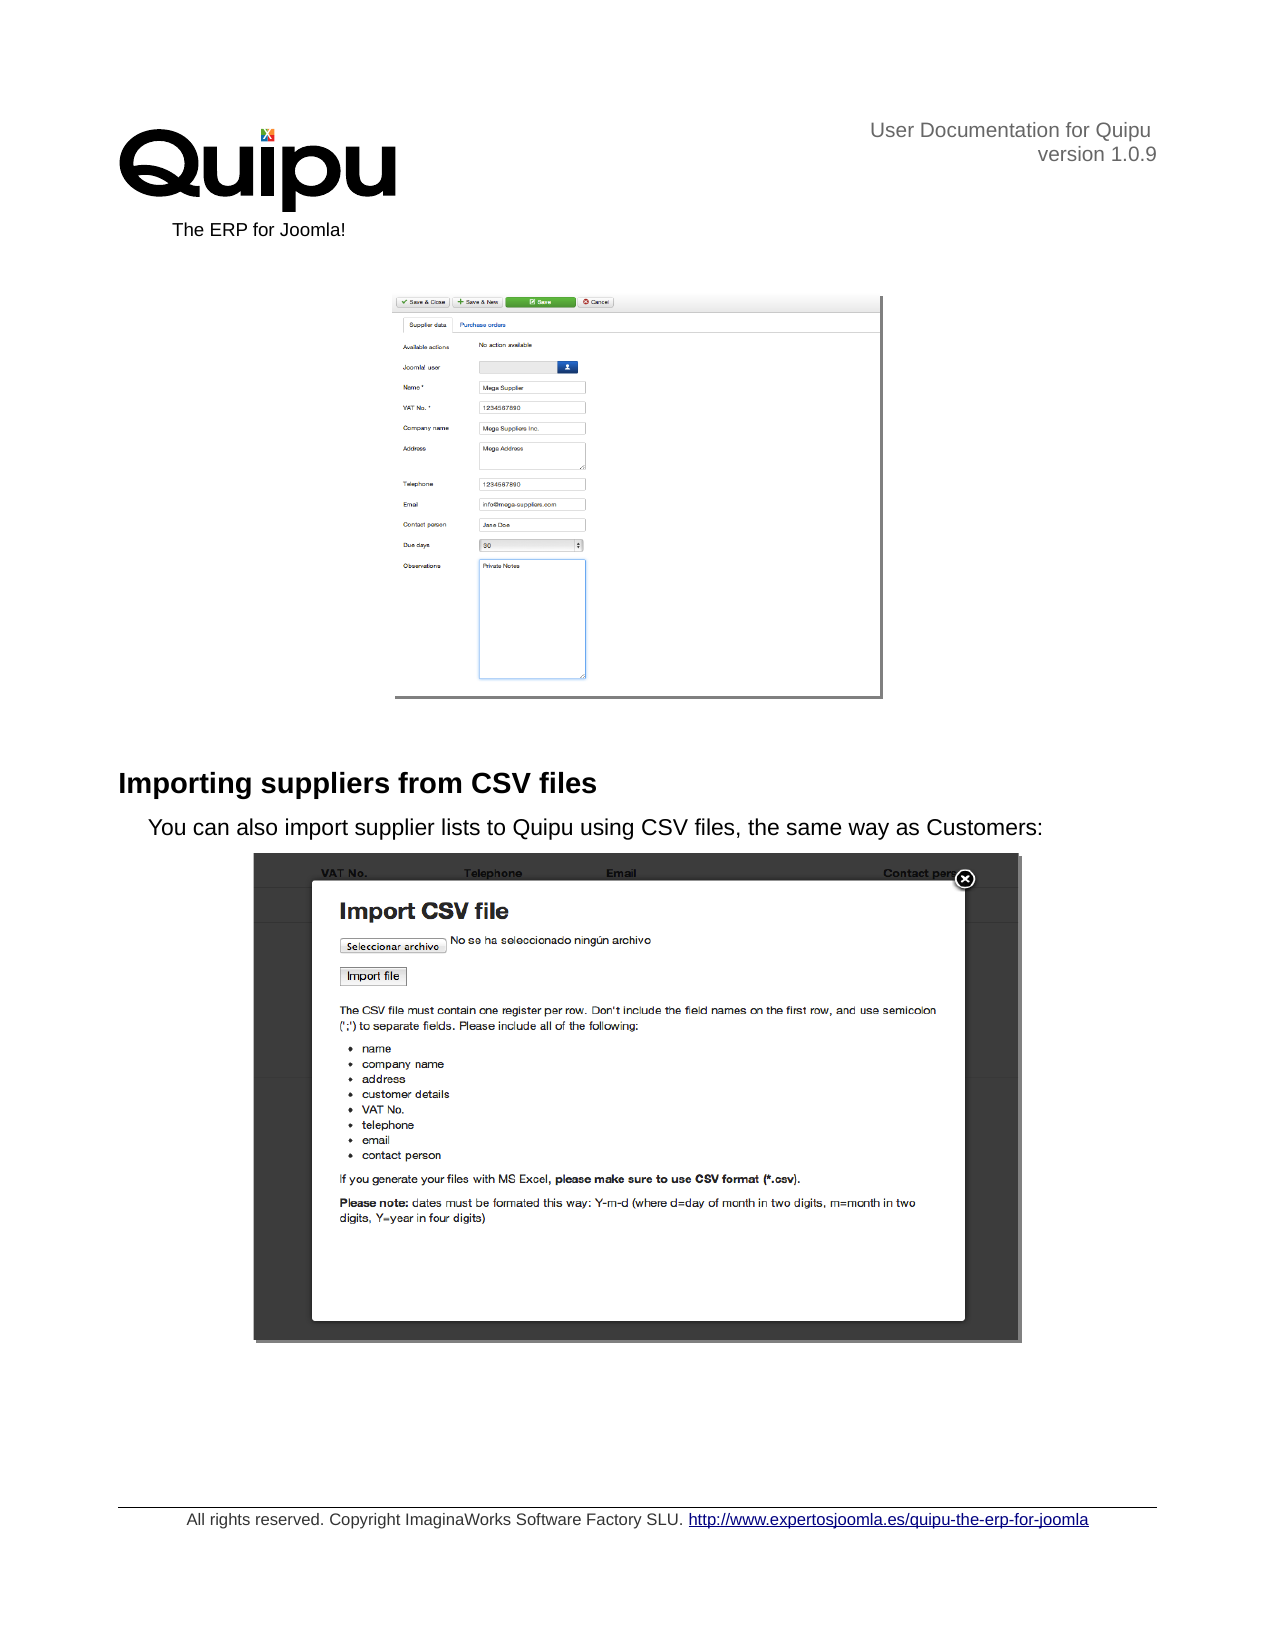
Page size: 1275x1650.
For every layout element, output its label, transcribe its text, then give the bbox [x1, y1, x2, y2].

text You can also import supplier lists to Quipu using CSV files, the same way as Customers: [148, 812, 1157, 841]
picture [253, 853, 1019, 1340]
picture [392, 293, 880, 696]
subtitle Importing suppliers from CSV files [118, 766, 1157, 799]
